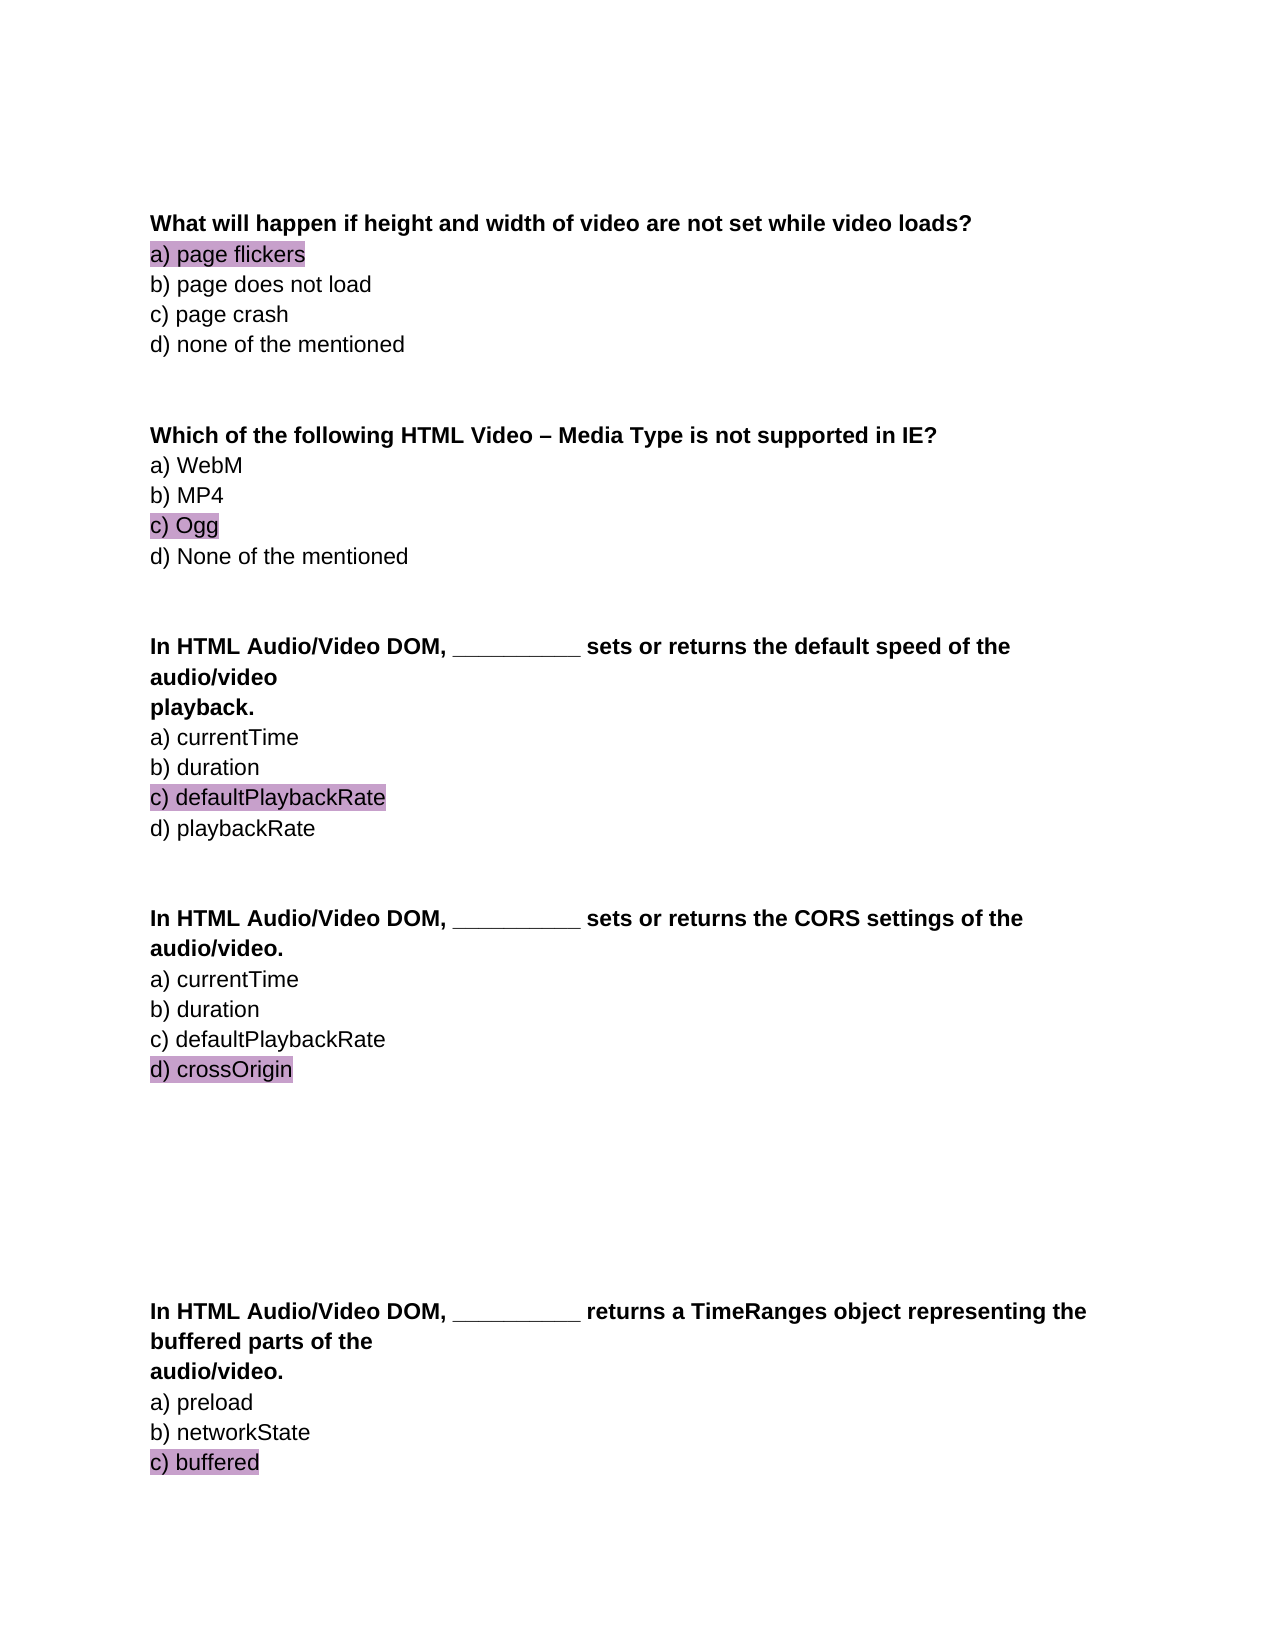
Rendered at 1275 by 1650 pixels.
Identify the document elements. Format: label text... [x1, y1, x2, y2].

text In HTML Audio/Video DOM, __________ sets or returns the default speed of the audio/video [150, 633, 1125, 690]
text c) Ogg [150, 512, 1125, 539]
text d) none of the mentioned [150, 331, 1125, 358]
text d) None of the mentioned [150, 543, 1125, 569]
text In HTML Audio/Video DOM, __________ returns a TimeRanges object representing the [150, 1298, 1125, 1324]
text In HTML Audio/Video DOM, __________ sets or returns the CORS settings of the audio/video. [150, 905, 1125, 962]
text Which of the following HTML Video – Media Type is not supported in IE? [150, 422, 1125, 448]
text c) defaultPlaybackRate [150, 1026, 1125, 1052]
text a) currentTime [150, 966, 1125, 992]
text audio/video. [150, 1358, 1125, 1385]
text a) preload [150, 1388, 1125, 1415]
text c) defaultPlaybackRate [150, 784, 1125, 811]
text d) playbackRate [150, 814, 1125, 841]
text a) currentTime [150, 724, 1125, 750]
text a) page flickers [150, 241, 1125, 267]
text b) duration [150, 754, 1125, 781]
text b) networkState [150, 1419, 1125, 1445]
text playback. [150, 694, 1125, 720]
text What will happen if height and width of video are not set while video loads? [150, 210, 1125, 237]
text d) crossOrigin [150, 1056, 1125, 1083]
text b) MP4 [150, 482, 1125, 509]
text b) duration [150, 996, 1125, 1022]
text a) WebM [150, 452, 1125, 478]
text buffered parts of the [150, 1328, 1125, 1354]
text b) page does not load [150, 271, 1125, 297]
text c) buffered [150, 1449, 1125, 1475]
text c) page crash [150, 301, 1125, 327]
